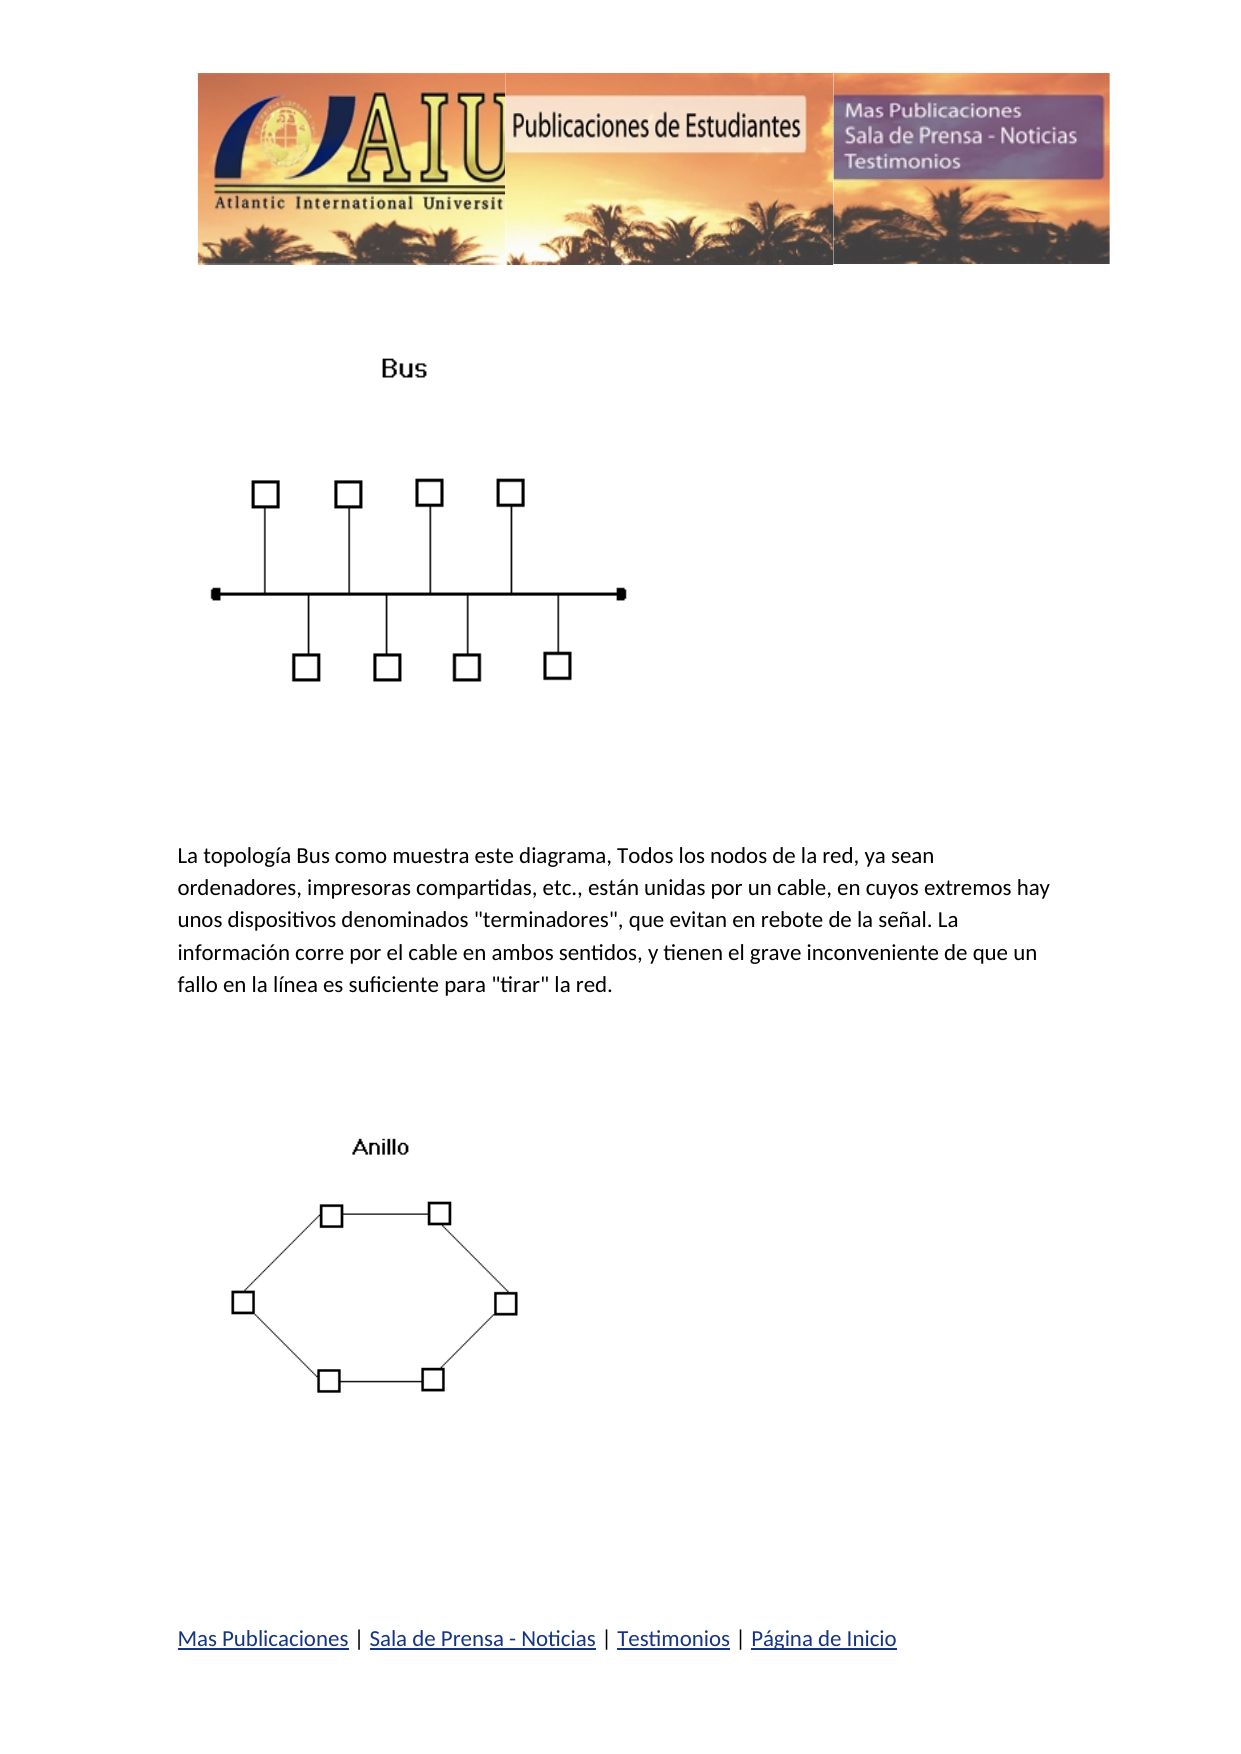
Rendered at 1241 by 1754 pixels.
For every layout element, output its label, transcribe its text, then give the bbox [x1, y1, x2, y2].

picture [177, 1092, 597, 1525]
picture [177, 292, 681, 808]
picture [197, 73, 1110, 265]
text La topología Bus como muestra este diagrama, Todos los nodos de la red, ya sean ordenadores, impresoras compartidas, etc., están unidas por un cable, en cuyos extremos hay unos dispositivos denominados "terminadores", que evitan en rebote de la señal. La información corre por el cable en ambos sentidos, y tienen el grave inconveniente de que un fallo en la línea es suficiente para "tirar" la red. [177, 841, 1063, 998]
